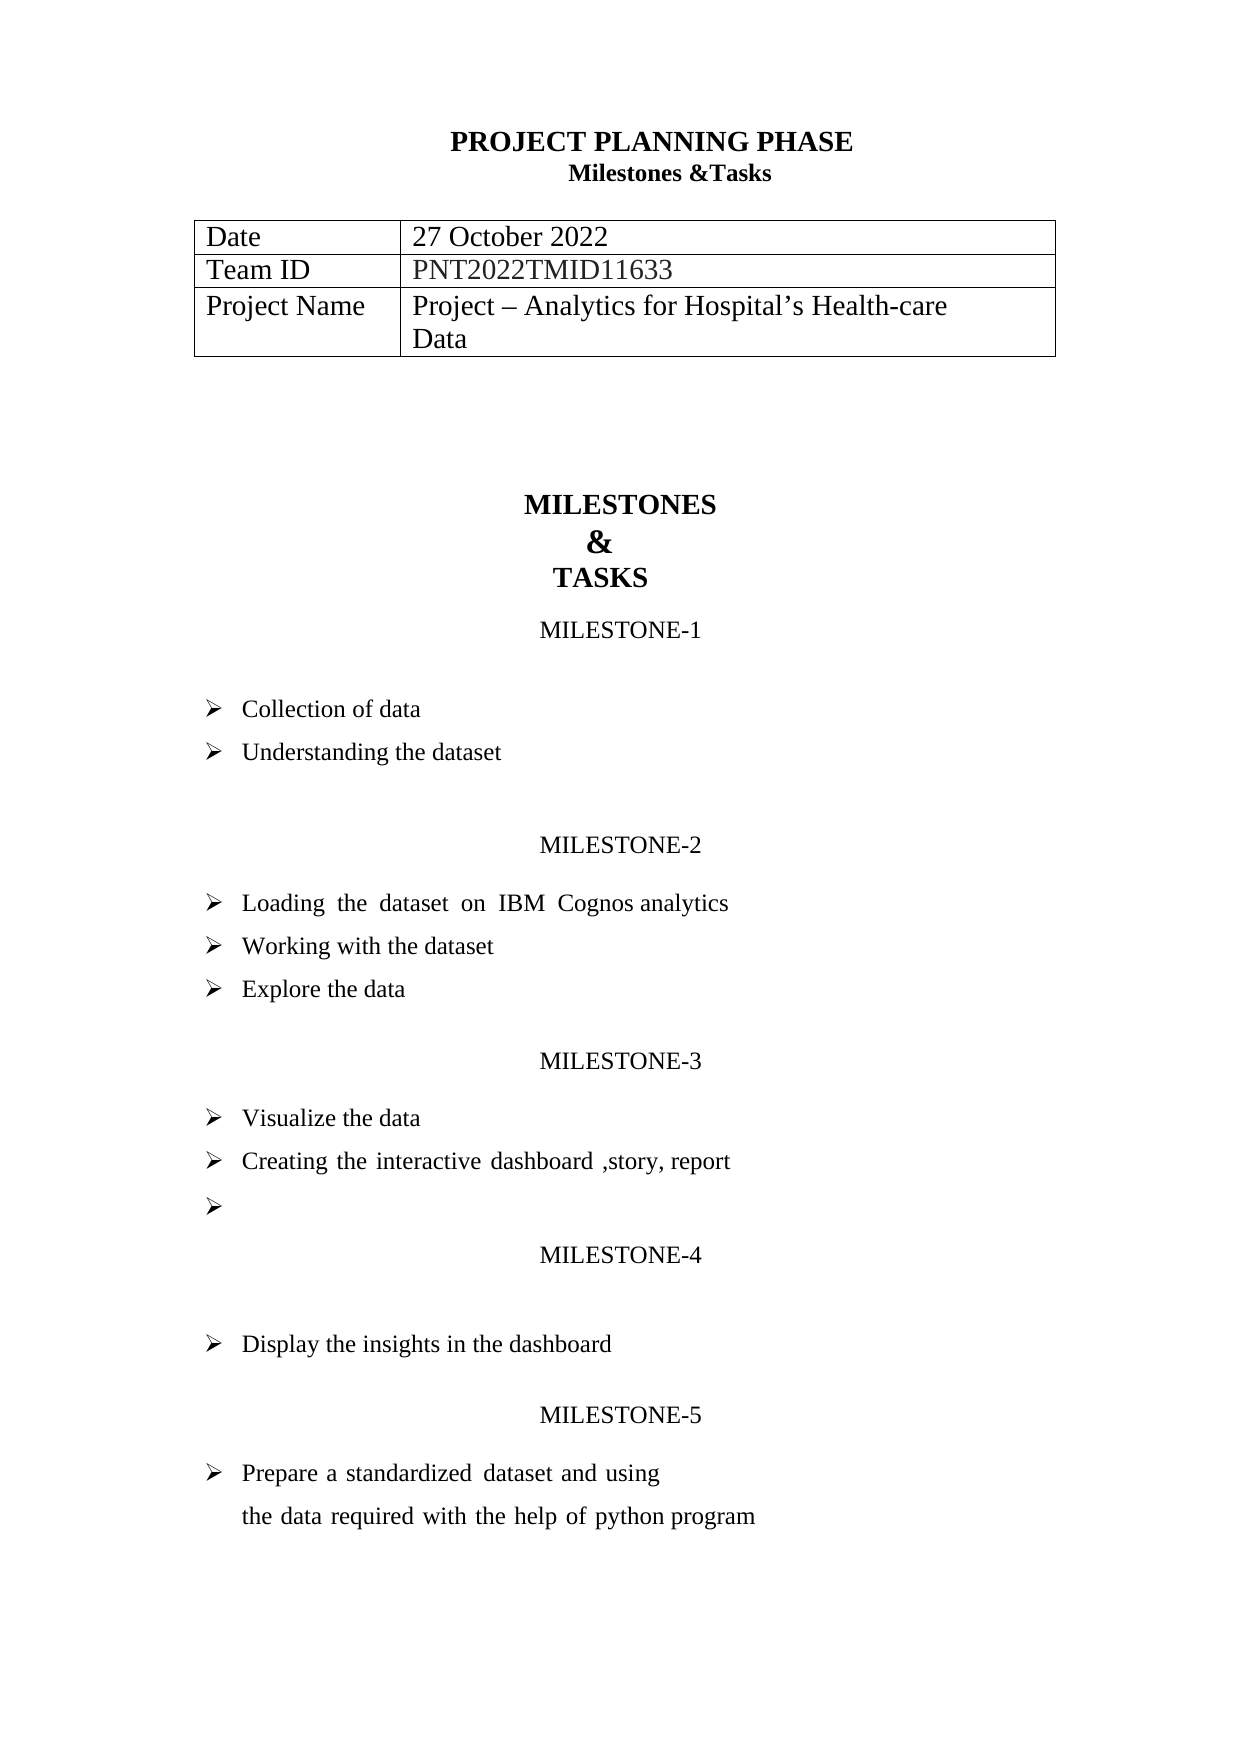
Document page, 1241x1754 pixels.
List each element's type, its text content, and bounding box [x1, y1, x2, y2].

list Explore the data [204, 974, 1122, 1003]
text TASKS [259, 560, 941, 594]
list Understanding the dataset [204, 737, 1122, 766]
list Working with the dataset [204, 931, 1122, 960]
list Creating the interactive dashboard ,story, report [204, 1135, 1111, 1178]
text Milestones &Tasks [118, 158, 1122, 187]
list Collection of data [204, 694, 1122, 723]
list Loading the dataset on IBM Cognos analytics [204, 888, 1112, 917]
list Prepare a standardized dataset and using [204, 1458, 1122, 1487]
text & [118, 521, 1122, 560]
text MILESTONE-4 [299, 1240, 942, 1269]
table_cell Project – Analytics for Hospital’s Health-care Data [401, 288, 1055, 356]
table_cell Project Name [195, 288, 400, 356]
text MILESTONE-2 [299, 831, 942, 859]
text MILESTONE-1 [299, 615, 942, 644]
text MILESTONE-3 [299, 1046, 942, 1074]
list Visualize the data [204, 1103, 1122, 1132]
table_cell Team ID [195, 255, 400, 287]
table_header 27 October 2022 [401, 221, 1055, 254]
table_cell PNT2022TMID11633 [401, 255, 1055, 287]
text the data required with the help of python program [242, 1487, 1111, 1530]
text PROJECT PLANNING PHASE [450, 124, 1122, 158]
text MILESTONE-5 [299, 1401, 942, 1429]
text MILESTONES [299, 487, 941, 521]
table_header Date [195, 221, 400, 254]
list Display the insights in the dashboard [204, 1329, 1122, 1357]
